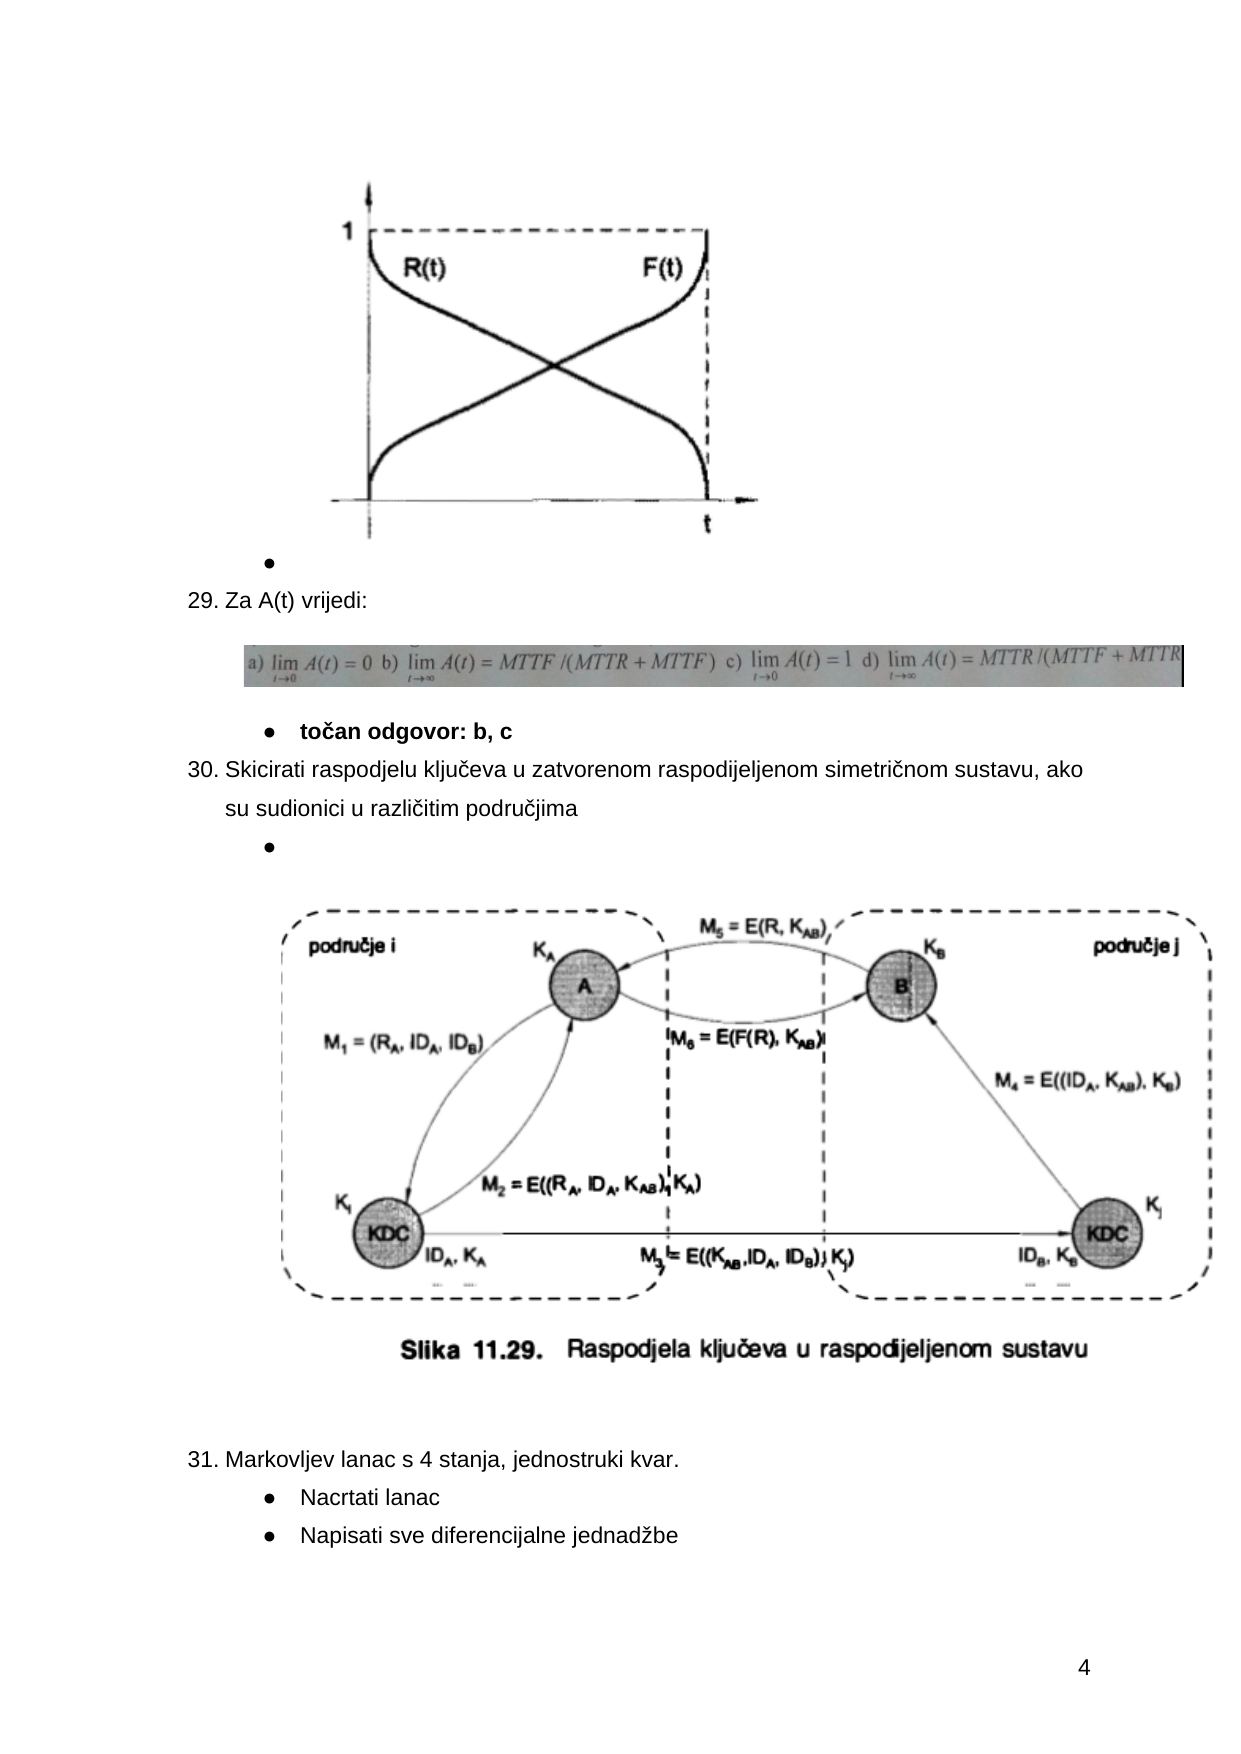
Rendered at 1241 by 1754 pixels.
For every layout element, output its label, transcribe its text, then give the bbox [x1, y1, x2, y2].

picture [243, 645, 1184, 687]
picture [281, 891, 1222, 1377]
list Skicirati raspodjelu ključeva u zatvorenom raspodijeljenom simetričnom sustavu, ako su sudionici u različitim područjima [187, 757, 1091, 821]
list Za A(t) vrijedi: [187, 588, 1091, 706]
list Markovljev lanac s 4 stanja, jednostruki kvar. [187, 1446, 1091, 1472]
list točan odgovor: b, c [262, 718, 1091, 744]
list Nacrtati lanac [262, 1485, 1091, 1510]
list Napisati sve diferencijalne jednadžbe [262, 1523, 1091, 1549]
picture [318, 168, 769, 552]
